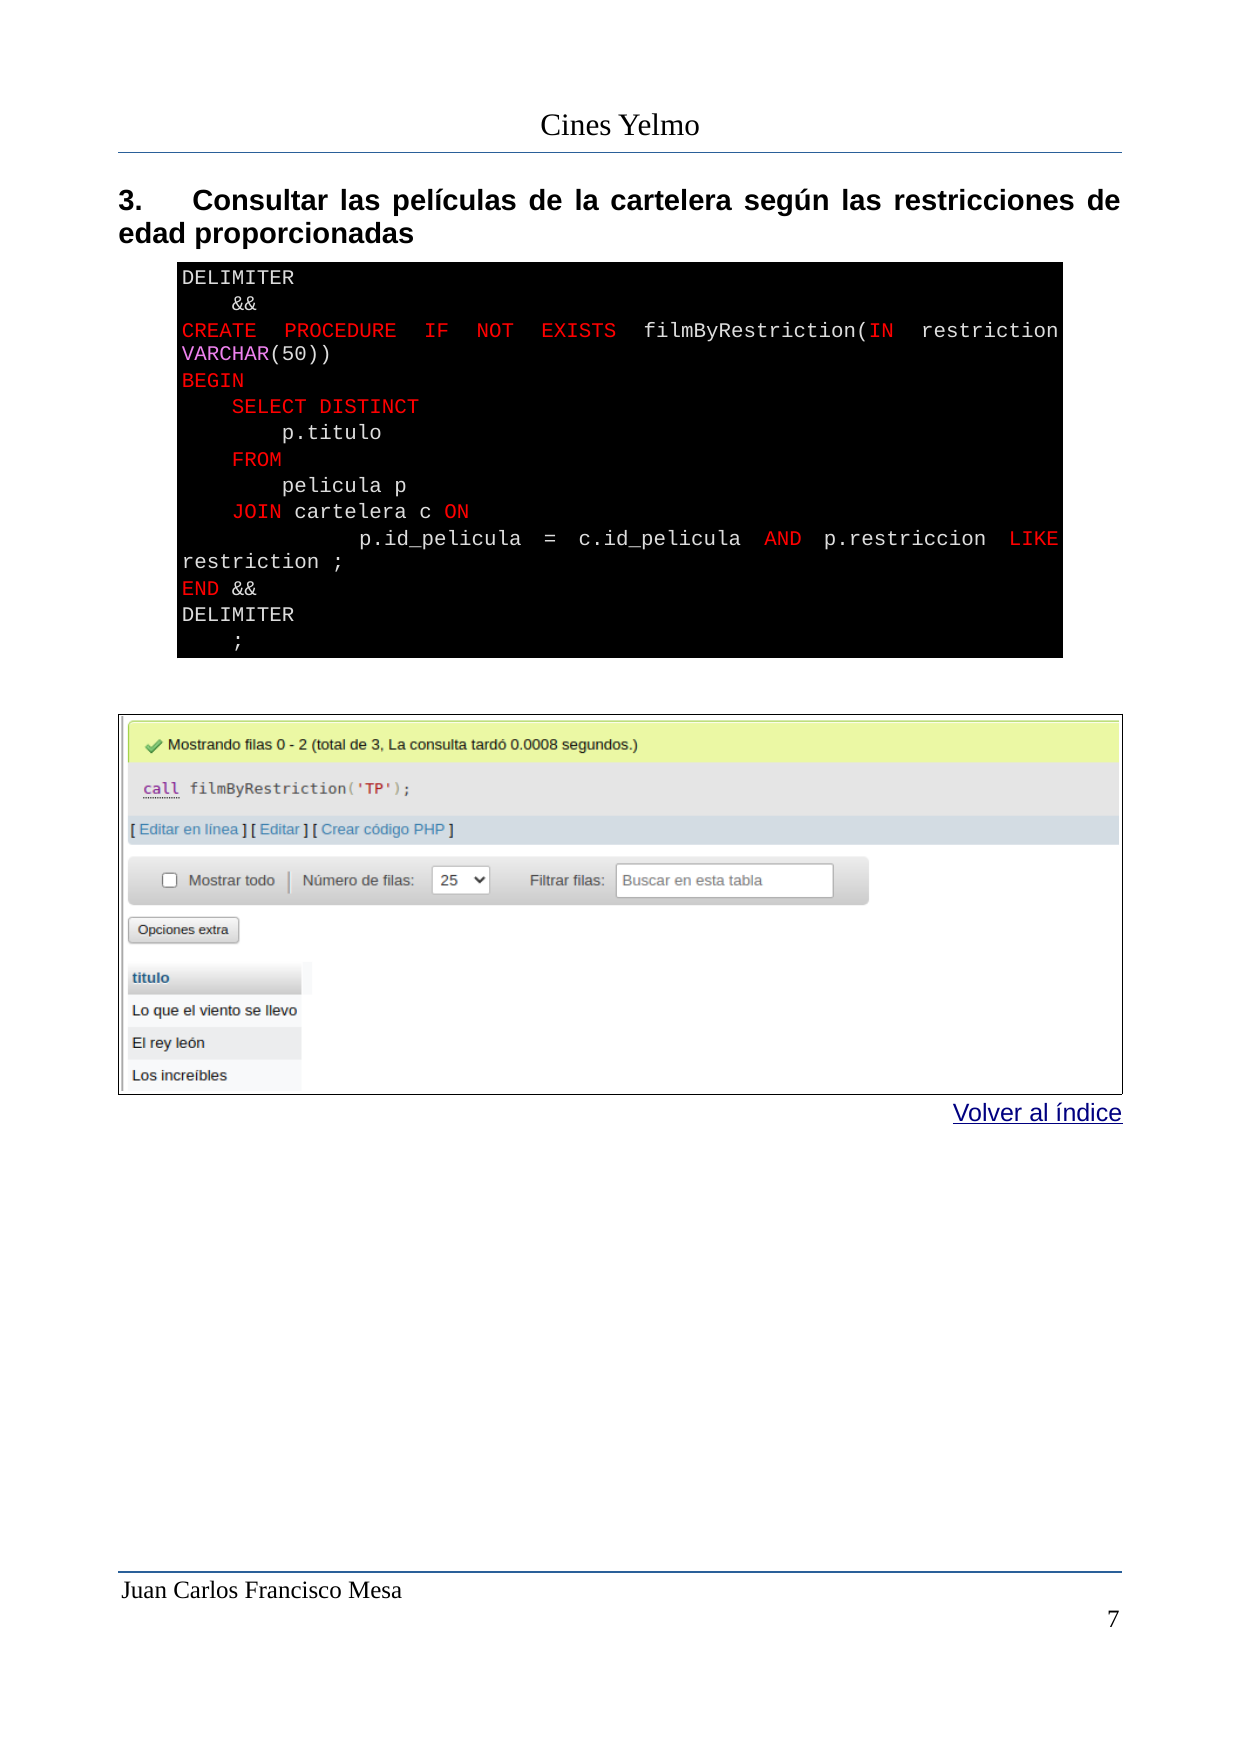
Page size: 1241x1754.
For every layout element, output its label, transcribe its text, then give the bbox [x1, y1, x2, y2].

text BEGIN [179, 365, 1062, 391]
text [119, 715, 1122, 1094]
text p.id_pelicula = c.id_pelicula AND p.restriccion LIKE restriction ; [179, 523, 1062, 573]
text CREATE PROCEDURE IF NOT EXISTS filmByRestriction(IN restriction VARCHAR(50)) [179, 315, 1062, 365]
text ; [179, 626, 1062, 657]
text pelicula p [179, 471, 1062, 497]
text Volver al índice [118, 1095, 1122, 1127]
text SELECT DISTINCT [179, 391, 1062, 418]
text JOIN cartelera c ON [179, 497, 1062, 523]
text [118, 709, 1122, 714]
text && [179, 289, 1062, 315]
text FROM [179, 444, 1062, 471]
picture [121, 716, 1119, 1091]
text END && [179, 573, 1062, 599]
text DELIMITER [179, 599, 1062, 626]
subtitle Consultar las películas de la cartelera según las restricciones de edad proporcionadas [118, 183, 1122, 250]
text p.titulo [179, 418, 1062, 444]
text DELIMITER [179, 264, 1062, 289]
